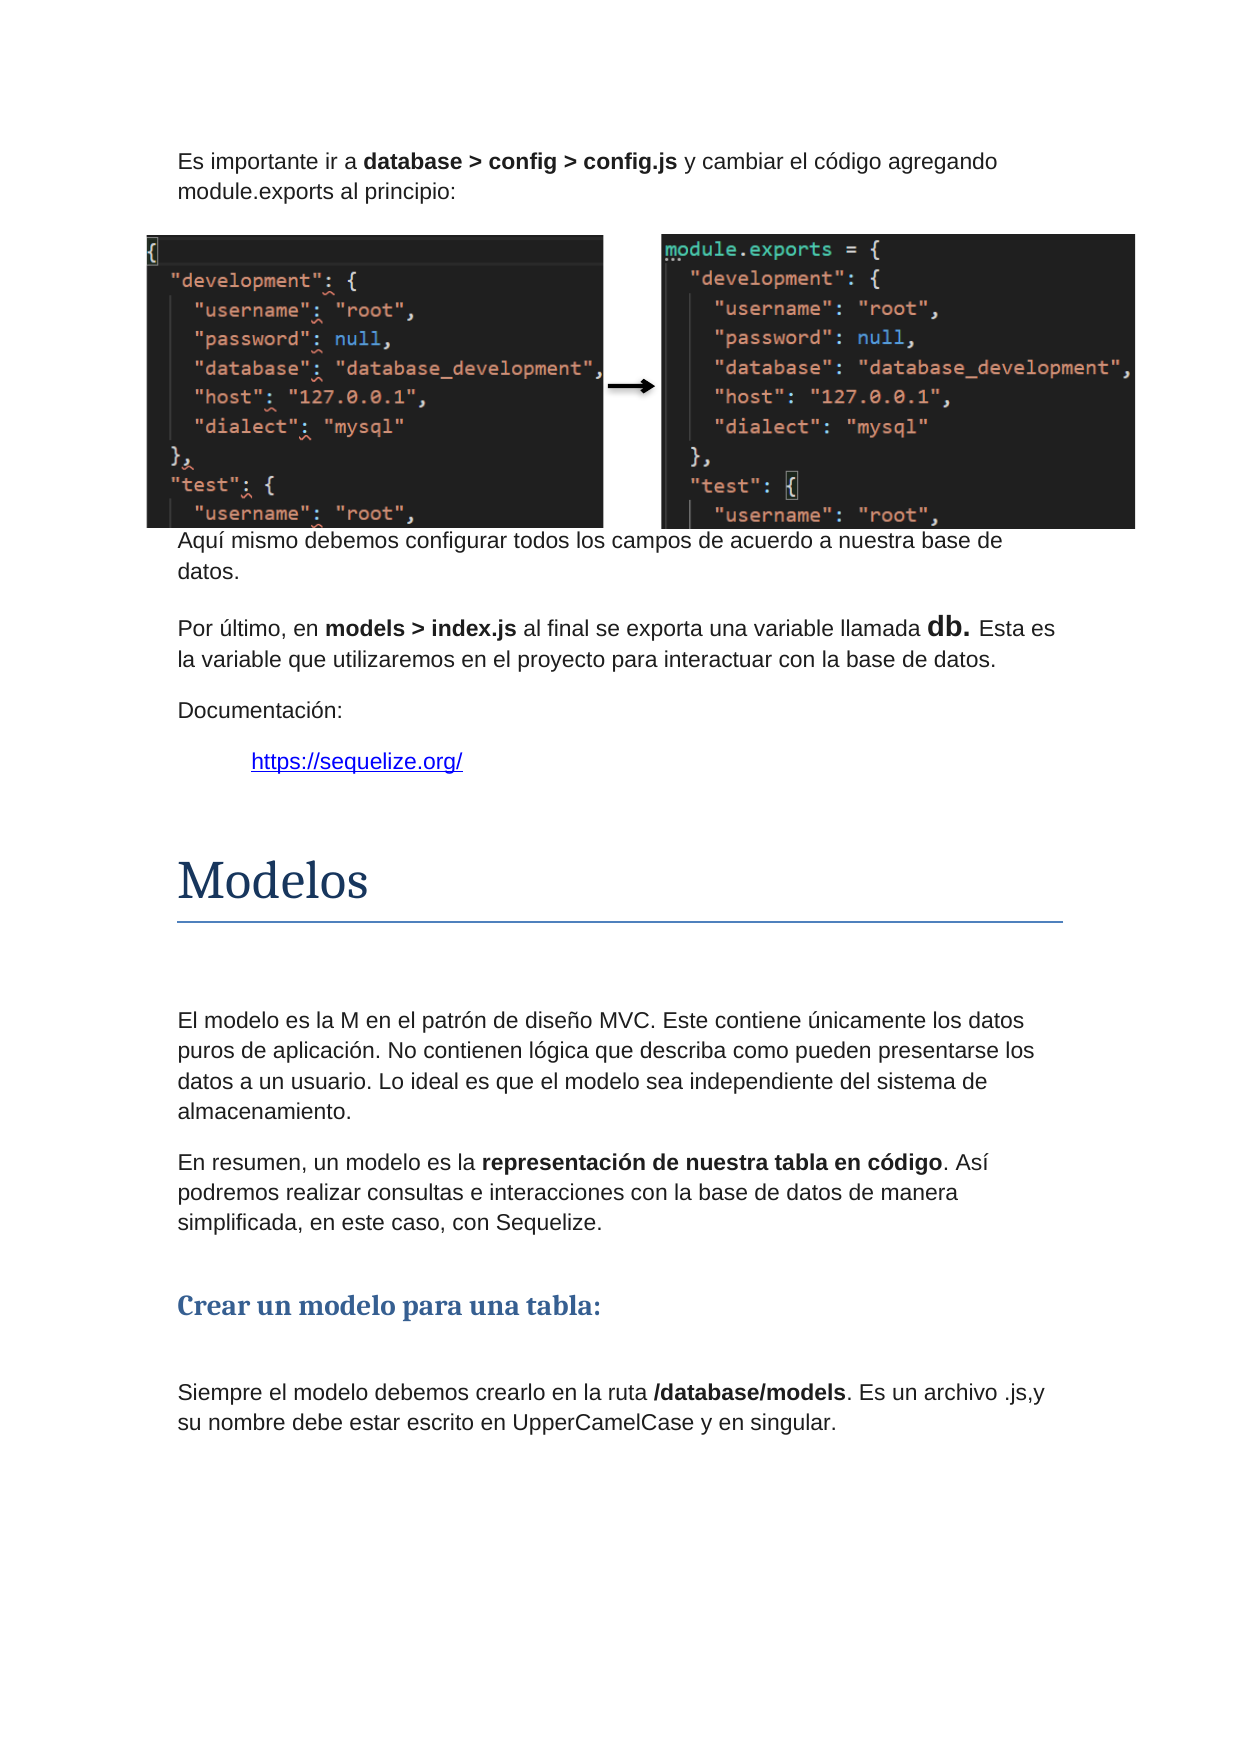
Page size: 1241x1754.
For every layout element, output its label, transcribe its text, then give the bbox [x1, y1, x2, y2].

text Es importante ir a database > config > config.js y cambiar el código agregando module.exports al principio: [177, 148, 1063, 204]
title Modelos [177, 850, 1063, 921]
text Documentación: [177, 697, 1063, 723]
text Aquí mismo debemos configurar todos los campos de acuerdo a nuestra base de datos. [177, 307, 1063, 584]
text Siempre el modelo debemos crearlo en la ruta /database/models. Es un archivo .js,y su nombre debe estar escrito en UpperCamelCase y en singular. [177, 1379, 1063, 1436]
text https://sequelize.org/ [177, 748, 1063, 774]
text Por último, en models > index.js al final se exporta una variable llamada db. Esta es la variable que utilizaremos en el proyecto para interactuar con la base de datos. [177, 609, 1063, 672]
subtitle Crear un modelo para una tabla: [177, 1289, 1063, 1323]
picture [146, 235, 604, 528]
text El modelo es la M en el patrón de diseño MVC. Este contiene únicamente los datos puros de aplicación. No contienen lógica que describa como pueden presentarse los datos a un usuario. Lo ideal es que el modelo sea independiente del sistema de almacenamiento. [177, 1007, 1063, 1124]
picture [661, 234, 1136, 529]
text En resumen, un modelo es la representación de nuestra tabla en código. Así podremos realizar consultas e interacciones con la base de datos de manera simplificada, en este caso, con Sequelize. [177, 1149, 1063, 1236]
